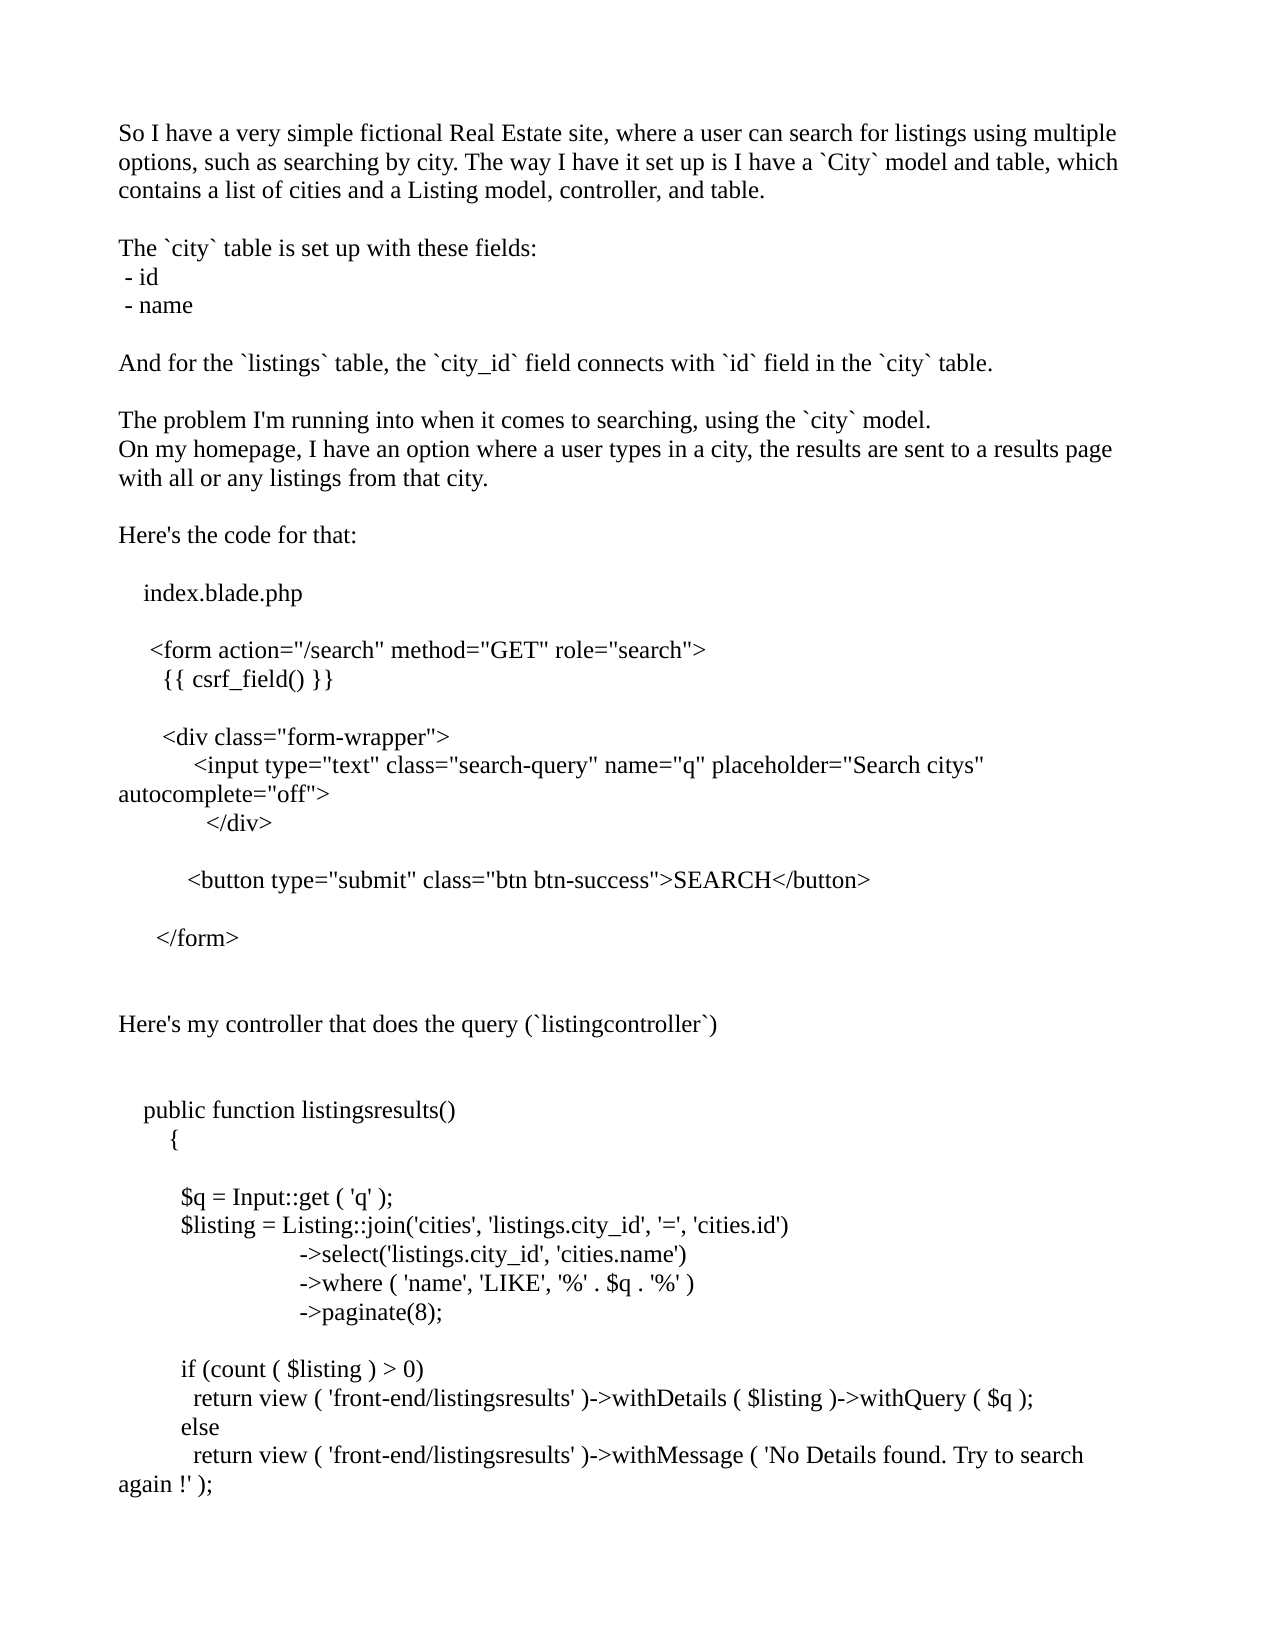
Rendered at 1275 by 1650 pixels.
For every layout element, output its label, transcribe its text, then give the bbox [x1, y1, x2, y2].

text <form action="/search" method="GET" role="search"> [118, 636, 1157, 664]
text </div> [118, 808, 1157, 837]
text <input type="text" class="search-query" name="q" placeholder="Search citys" autocomplete="off"> [118, 751, 1157, 808]
text $q = Input::get ( 'q' ); [118, 1182, 1157, 1211]
text ->where ( 'name', 'LIKE', '%' . $q . '%' ) [118, 1268, 1157, 1297]
text {{ csrf_field() }} [118, 664, 1157, 693]
text return view ( 'front-end/listingsresults' )->withMessage ( 'No Details found. Try to search again !' ); [118, 1441, 1157, 1498]
text <button type="submit" class="btn btn-success">SEARCH</button> [118, 866, 1157, 894]
text ->paginate(8); [118, 1297, 1157, 1326]
text else [118, 1412, 1157, 1441]
text So I have a very simple fictional Real Estate site, where a user can search for listings using multiple options, such as searching by city. The way I have it set up is I have a `City` model and table, which contains a list of cities and a Listing model, controller, and table. [118, 118, 1157, 204]
text And for the `listings` table, the `city_id` field connects with `id` field in the `city` table. [118, 348, 1157, 377]
text if (count ( $listing ) > 0) [118, 1354, 1157, 1383]
text - name [118, 291, 1157, 319]
text public function listingsresults() [118, 1096, 1157, 1124]
text - id [118, 262, 1157, 291]
text On my homepage, I have an option where a user types in a city, the results are sent to a results page with all or any listings from that city. [118, 434, 1157, 492]
text { [118, 1124, 1157, 1153]
text return view ( 'front-end/listingsresults' )->withDetails ( $listing )->withQuery ( $q ); [118, 1383, 1157, 1412]
text $listing = Listing::join('cities', 'listings.city_id', '=', 'cities.id') [118, 1211, 1157, 1239]
text <div class="form-wrapper"> [118, 722, 1157, 751]
text Here's my controller that does the query (`listingcontroller`) [118, 1009, 1157, 1038]
text The `city` table is set up with these fields: [118, 233, 1157, 262]
text ->select('listings.city_id', 'cities.name') [118, 1239, 1157, 1268]
text index.blade.php [118, 578, 1157, 607]
text The problem I'm running into when it comes to searching, using the `city` model. [118, 406, 1157, 434]
text Here's the code for that: [118, 521, 1157, 549]
text </form> [118, 923, 1157, 952]
